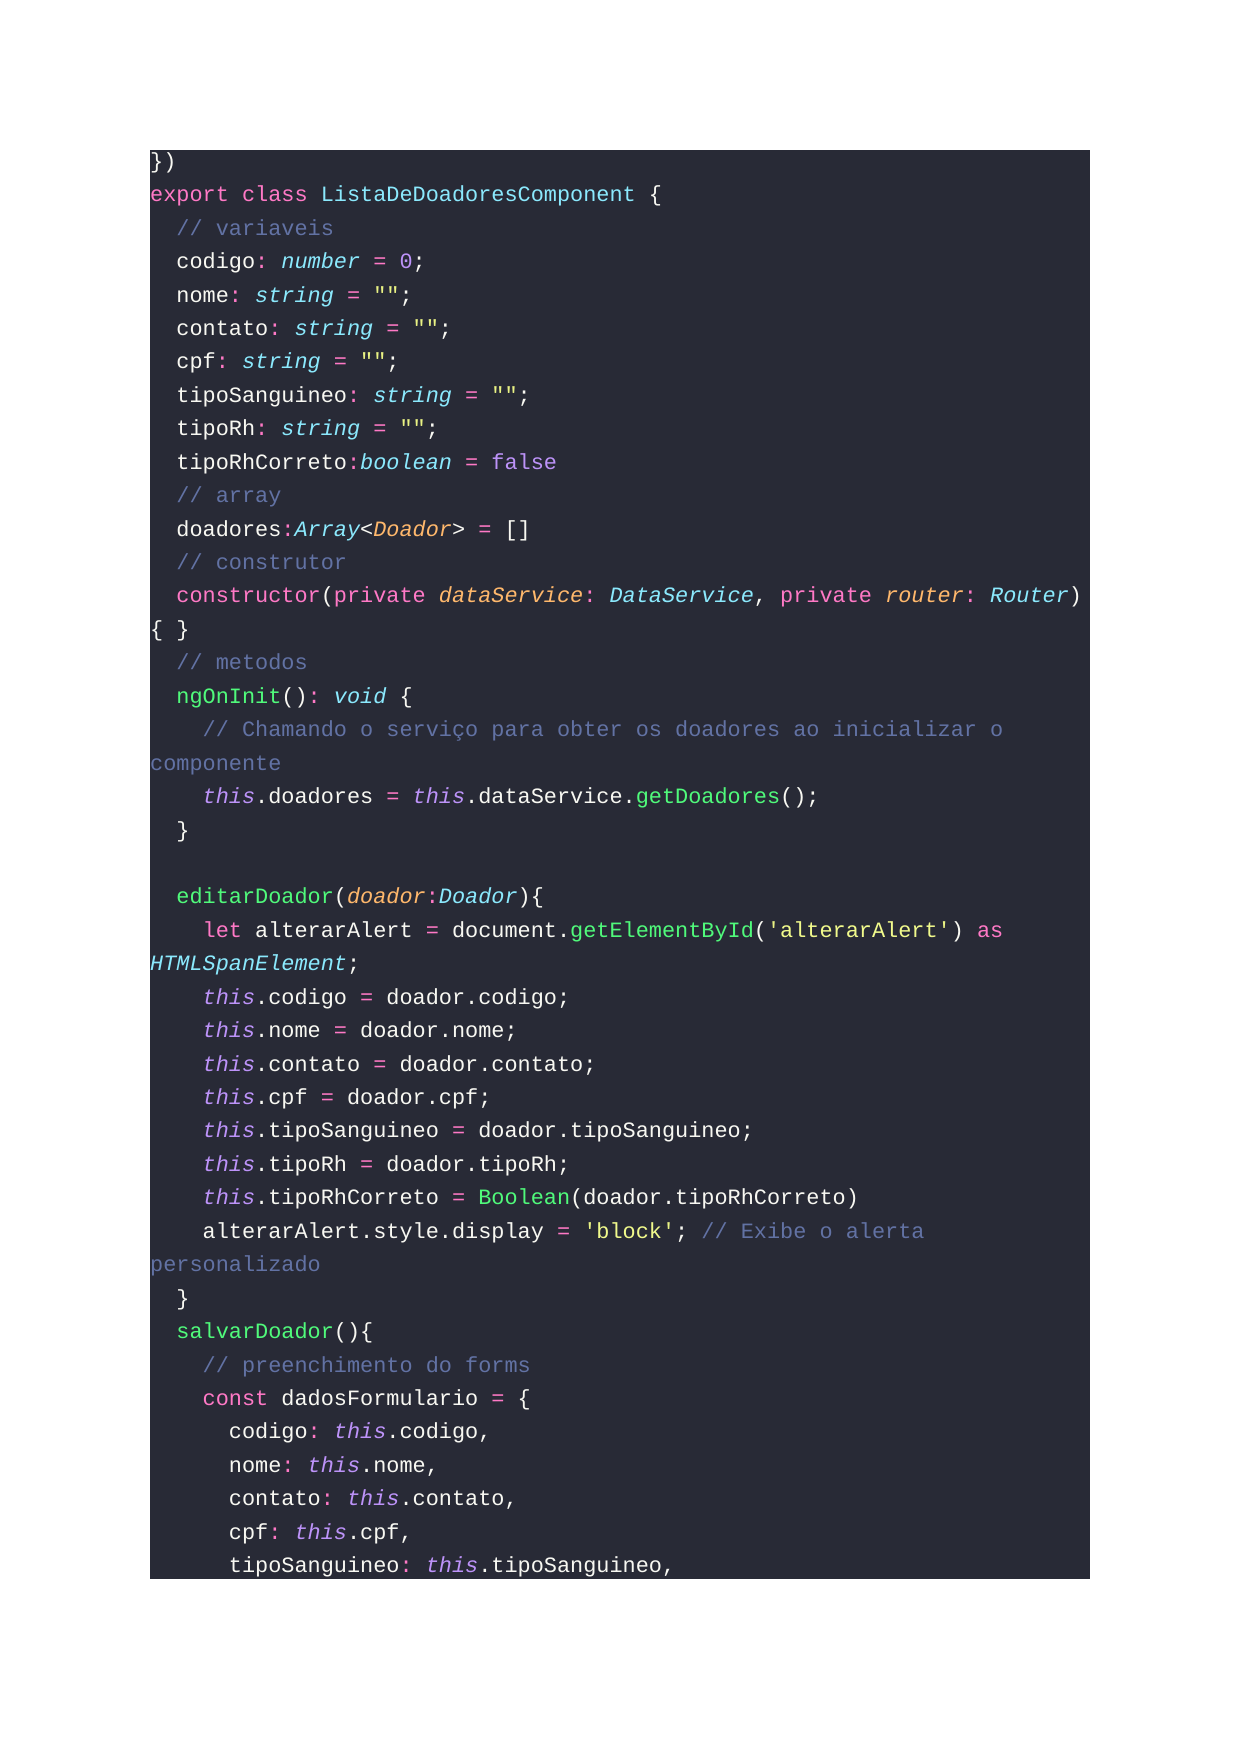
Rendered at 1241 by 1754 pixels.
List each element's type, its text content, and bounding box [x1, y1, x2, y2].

text cpf: string = ""; [150, 351, 1090, 375]
text contato: this.contato, [150, 1487, 1090, 1512]
text this.contato = doador.contato; [150, 1053, 1090, 1078]
text this.codigo = doador.codigo; [150, 986, 1090, 1011]
text this.tipoSanguineo = doador.tipoSanguineo; [150, 1120, 1090, 1144]
text const dadosFormulario = { [150, 1387, 1090, 1412]
text export class ListaDeDoadoresComponent { [150, 183, 1090, 208]
text // variaveis [150, 217, 1090, 242]
text cpf: this.cpf, [150, 1521, 1090, 1546]
text editarDoador(doador:Doador){ [150, 886, 1090, 910]
text // Chamando o serviço para obter os doadores ao inicializar o componente [150, 718, 1090, 777]
text doadores:Array<Doador> = [] [150, 518, 1090, 543]
text codigo: number = 0; [150, 250, 1090, 275]
text // preenchimento do forms [150, 1354, 1090, 1378]
text // construtor [150, 551, 1090, 576]
text ngOnInit(): void { [150, 685, 1090, 710]
text this.nome = doador.nome; [150, 1019, 1090, 1044]
text salvarDoador(){ [150, 1320, 1090, 1345]
text // metodos [150, 652, 1090, 676]
text contato: string = ""; [150, 317, 1090, 342]
text tipoRh: string = ""; [150, 417, 1090, 442]
text this.tipoRhCorreto = Boolean(doador.tipoRhCorreto) [150, 1187, 1090, 1211]
text this.cpf = doador.cpf; [150, 1086, 1090, 1111]
text tipoRhCorreto:boolean = false [150, 451, 1090, 476]
text tipoSanguineo: this.tipoSanguineo, [150, 1554, 1090, 1579]
text this.doadores = this.dataService.getDoadores(); [150, 785, 1090, 810]
text nome: this.nome, [150, 1454, 1090, 1479]
text let alterarAlert = document.getElementById('alterarAlert') as HTMLSpanElement; [150, 919, 1090, 977]
text codigo: this.codigo, [150, 1421, 1090, 1445]
text }) [150, 150, 1090, 175]
text alterarAlert.style.display = 'block'; // Exibe o alerta personalizado [150, 1220, 1090, 1278]
text tipoSanguineo: string = ""; [150, 384, 1090, 409]
text this.tipoRh = doador.tipoRh; [150, 1153, 1090, 1178]
text } [150, 819, 1090, 843]
text } [150, 1287, 1090, 1312]
text nome: string = ""; [150, 284, 1090, 308]
text constructor(private dataService: DataService, private router: Router) { } [150, 585, 1090, 643]
text // array [150, 484, 1090, 509]
